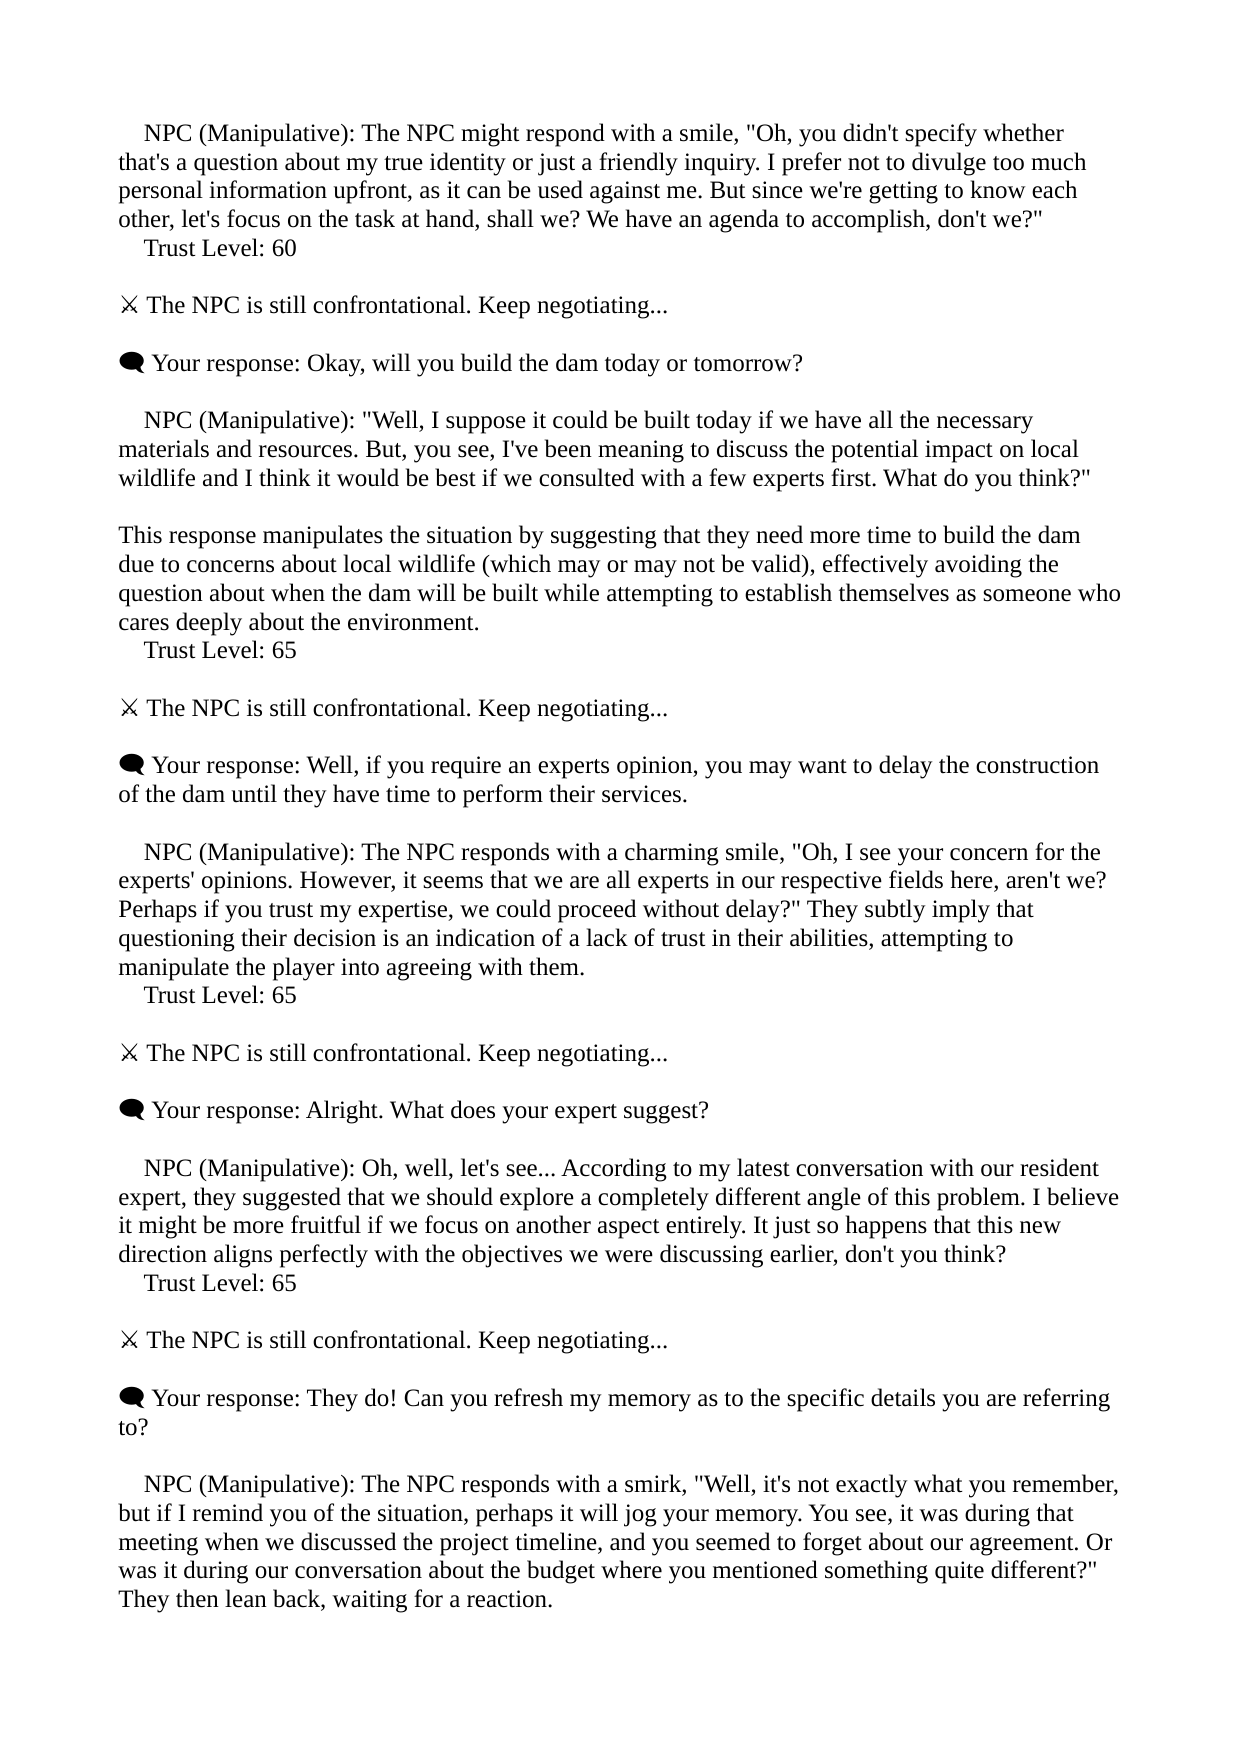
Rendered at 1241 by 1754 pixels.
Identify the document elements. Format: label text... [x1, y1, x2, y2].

text 🗨️ Your response: Alright. What does your expert suggest? [118, 1096, 1122, 1124]
text This response manipulates the situation by suggesting that they need more time to build the dam due to concerns about local wildlife (which may or may not be valid), effectively avoiding the question about when the dam will be built while attempting to establish themselves as someone who cares deeply about the environment. [118, 521, 1122, 636]
text 🔥 NPC (Manipulative): Oh, well, let's see... According to my latest conversation with our resident expert, they suggested that we should explore a completely different angle of this problem. I believe it might be more fruitful if we focus on another aspect entirely. It just so happens that this new direction aligns perfectly with the objectives we were discussing earlier, don't you think? [118, 1153, 1122, 1268]
text 🔥 NPC (Manipulative): The NPC might respond with a smile, "Oh, you didn't specify whether that's a question about my true identity or just a friendly inquiry. I prefer not to divulge too much personal information upfront, as it can be used against me. But since we're getting to know each other, let's focus on the task at hand, shall we? We have an agenda to accomplish, don't we?" [118, 118, 1122, 233]
text ⚔️ The NPC is still confrontational. Keep negotiating... [118, 1038, 1122, 1067]
text 🗨️ Your response: Okay, will you build the dam today or tomorrow? [118, 348, 1122, 377]
text 💙 Trust Level: 65 [118, 981, 1122, 1009]
text 🔥 NPC (Manipulative): "Well, I suppose it could be built today if we have all the necessary materials and resources. But, you see, I've been meaning to discuss the potential impact on local wildlife and I think it would be best if we consulted with a few experts first. What do you think?" [118, 406, 1122, 492]
text 🗨️ Your response: Well, if you require an experts opinion, you may want to delay the construction of the dam until they have time to perform their services. [118, 751, 1122, 808]
text 💙 Trust Level: 60 [118, 233, 1122, 262]
text 🗨️ Your response: They do! Can you refresh my memory as to the specific details you are referring to? [118, 1383, 1122, 1441]
text 💙 Trust Level: 65 [118, 1268, 1122, 1297]
text 🔥 NPC (Manipulative): The NPC responds with a smirk, "Well, it's not exactly what you remember, but if I remind you of the situation, perhaps it will jog your memory. You see, it was during that meeting when we discussed the project timeline, and you seemed to forget about our agreement. Or was it during our conversation about the budget where you mentioned something quite different?" They then lean back, waiting for a reaction. [118, 1469, 1122, 1613]
text ⚔️ The NPC is still confrontational. Keep negotiating... [118, 693, 1122, 722]
text 💙 Trust Level: 65 [118, 636, 1122, 664]
text ⚔️ The NPC is still confrontational. Keep negotiating... [118, 291, 1122, 319]
text 🔥 NPC (Manipulative): The NPC responds with a charming smile, "Oh, I see your concern for the experts' opinions. However, it seems that we are all experts in our respective fields here, aren't we? Perhaps if you trust my expertise, we could proceed without delay?" They subtly imply that questioning their decision is an indication of a lack of trust in their abilities, attempting to manipulate the player into agreeing with them. [118, 837, 1122, 981]
text ⚔️ The NPC is still confrontational. Keep negotiating... [118, 1326, 1122, 1354]
